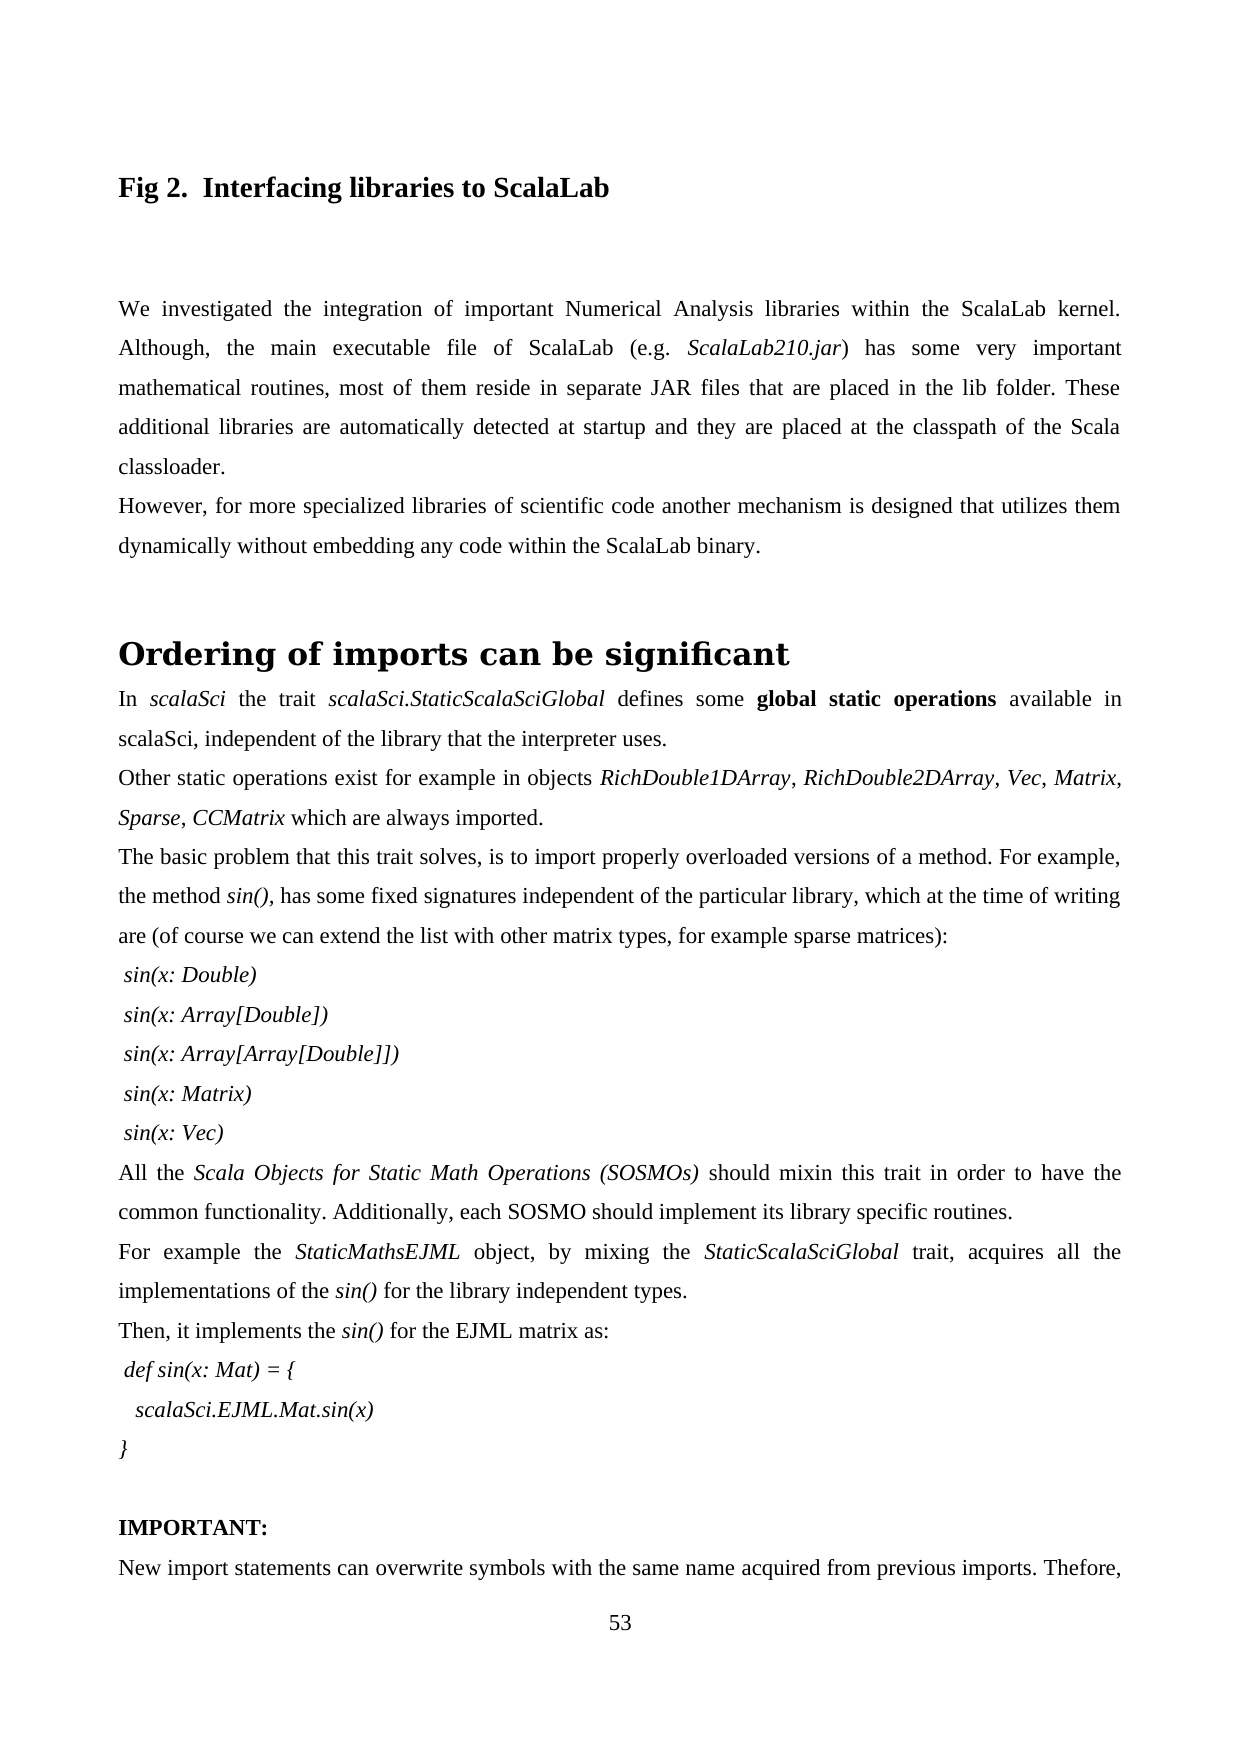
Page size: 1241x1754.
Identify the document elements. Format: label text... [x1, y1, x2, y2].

text However, for more specialized libraries of scientific code another mechanism is designed that utilizes them dynamically without embedding any code within the ScalaLab binary. [118, 492, 1122, 558]
text sin(x: Array[Array[Double]]) [118, 1040, 1122, 1067]
text In scalaSci the trait scalaSci.StaticScalaSciGlobal defines some global static operations available in scalaSci, independent of the library that the interpreter uses. [118, 685, 1122, 751]
text sin(x: Matrix) [118, 1080, 1122, 1106]
text For example the StaticMathsEJML object, by mixing the StaticScalaSciGlobal trait, acquires all the implementations of the sin() for the library independent types. [118, 1238, 1122, 1304]
text New import statements can overwrite symbols with the same name acquired from previous imports. Thefore, [118, 1554, 1122, 1580]
text The basic problem that this trait solves, is to import properly overloaded versions of a method. For example, the method sin(), has some fixed signatures independent of the particular library, which at the time of writing are (of course we can extend the list with other matrix types, for example sparse matrices): [118, 843, 1122, 948]
text Then, it implements the sin() for the EJML matrix as: [118, 1317, 1122, 1343]
text We investigated the integration of important Numerical Analysis libraries within the ScalaLab kernel. Although, the main executable file of ScalaLab (e.g. ScalaLab210.jar) has some very important mathematical routines, most of them reside in separate JAR files that are placed in the lib folder. These additional libraries are automatically detected at startup and they are placed at the classpath of the Scala classloader. [118, 295, 1122, 479]
text IMPORTANT: [118, 1514, 1122, 1541]
text All the Scala Objects for Static Math Operations (SOSMOs) should mixin this trait in order to have the common functionality. Additionally, each SOSMO should implement its library specific routines. [118, 1159, 1122, 1225]
text sin(x: Double) [118, 961, 1122, 988]
text scalaSci.EJML.Mat.sin(x) [118, 1396, 1122, 1422]
text sin(x: Array[Double]) [118, 1001, 1122, 1027]
text Other static operations exist for example in objects RichDouble1DArray, RichDouble2DArray, Vec, Matrix, Sparse, CCMatrix which are always imported. [118, 764, 1122, 830]
text def sin(x: Mat) = { [118, 1356, 1122, 1383]
text } [118, 1435, 1122, 1462]
subtitle Ordering of imports can be significant [118, 636, 1122, 673]
text sin(x: Vec) [118, 1119, 1122, 1146]
text Fig 2. Interfacing libraries to ScalaLab [118, 170, 1122, 203]
